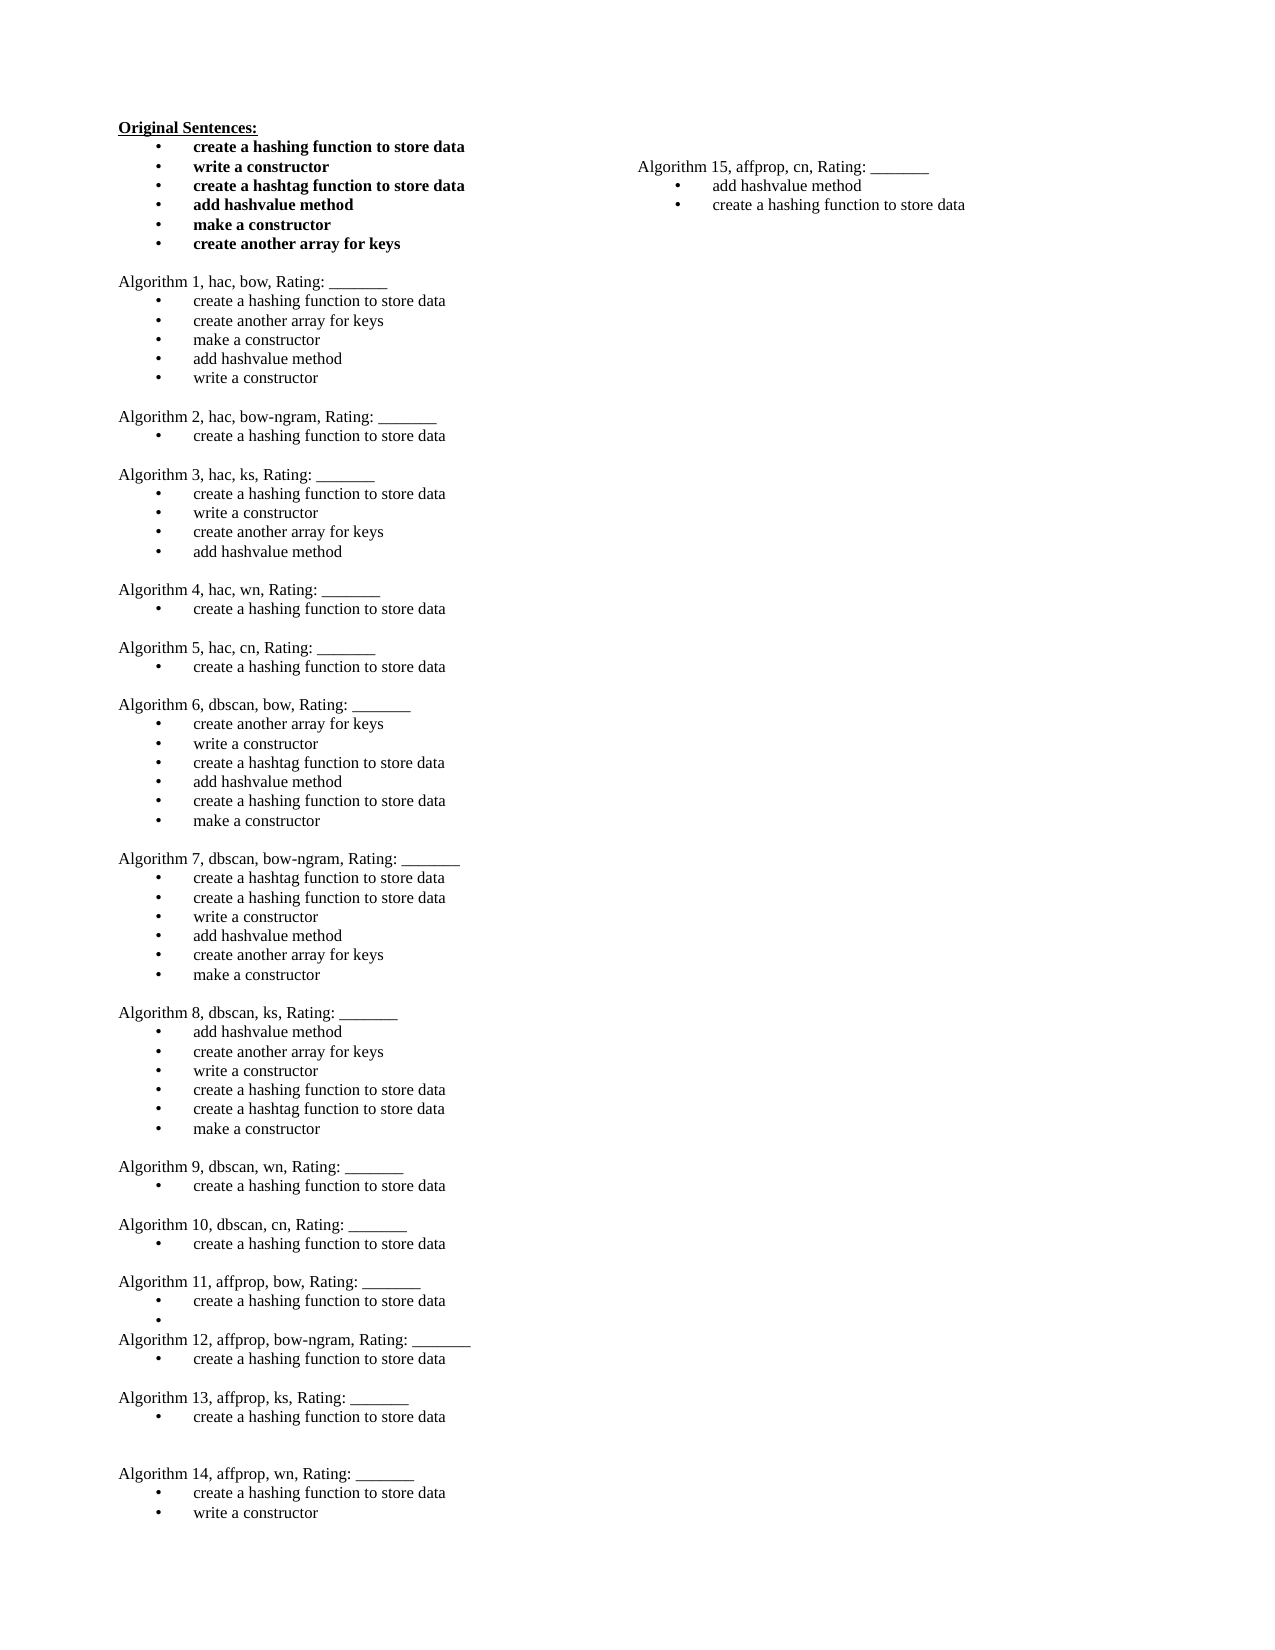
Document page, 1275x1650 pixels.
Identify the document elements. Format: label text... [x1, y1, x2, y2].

text Original Sentences: [118, 118, 637, 137]
list create another array for keys [156, 311, 637, 330]
text Algorithm 9, dbscan, wn, Rating: _______ [118, 1157, 637, 1176]
list add hashvalue method [156, 195, 637, 214]
list add hashvalue method [156, 541, 637, 561]
list create a hashtag function to store data [156, 753, 637, 772]
list create a hashing function to store data [156, 426, 637, 445]
text Algorithm 8, dbscan, ks, Rating: _______ [118, 1003, 637, 1022]
list create a hashing function to store data [156, 1234, 637, 1253]
list write a constructor [156, 1503, 637, 1522]
list add hashvalue method [156, 1022, 637, 1041]
list make a constructor [156, 214, 637, 234]
list add hashvalue method [156, 926, 637, 945]
list create another array for keys [156, 945, 637, 964]
list make a constructor [156, 811, 637, 830]
list write a constructor [156, 157, 637, 176]
list create a hashing function to store data [156, 1483, 637, 1503]
list write a constructor [156, 503, 637, 522]
list create a hashing function to store data [156, 887, 637, 907]
text Algorithm 6, dbscan, bow, Rating: _______ [118, 695, 637, 714]
list create a hashing function to store data [156, 291, 637, 311]
list create another array for keys [156, 714, 637, 733]
list create a hashing function to store data [156, 1080, 637, 1099]
list create a hashing function to store data [156, 483, 637, 503]
text Algorithm 15, affprop, cn, Rating: _______ [637, 156, 1157, 176]
list create a hashing function to store data [156, 137, 637, 157]
list create another array for keys [156, 234, 637, 253]
text Algorithm 11, affprop, bow, Rating: _______ [118, 1272, 637, 1291]
list create a hashing function to store data [156, 1349, 637, 1368]
list make a constructor [156, 330, 637, 349]
list create a hashtag function to store data [156, 1099, 637, 1118]
list write a constructor [156, 907, 637, 926]
list write a constructor [156, 1061, 637, 1080]
list create a hashing function to store data [156, 1407, 637, 1426]
text Algorithm 3, hac, ks, Rating: _______ [118, 464, 637, 483]
list create a hashing function to store data [156, 599, 637, 618]
list create a hashtag function to store data [156, 176, 637, 195]
list create a hashtag function to store data [156, 868, 637, 887]
list create a hashing function to store data [156, 791, 637, 811]
text Algorithm 10, dbscan, cn, Rating: _______ [118, 1214, 637, 1234]
list add hashvalue method [675, 176, 1157, 195]
list make a constructor [156, 1118, 637, 1138]
text Algorithm 14, affprop, wn, Rating: _______ [118, 1464, 637, 1483]
list add hashvalue method [156, 772, 637, 791]
text Algorithm 1, hac, bow, Rating: _______ [118, 272, 637, 291]
list create a hashing function to store data [156, 1291, 637, 1311]
text Algorithm 5, hac, cn, Rating: _______ [118, 637, 637, 657]
text Algorithm 2, hac, bow-ngram, Rating: _______ [118, 407, 637, 426]
text Algorithm 13, affprop, ks, Rating: _______ [118, 1387, 637, 1407]
list write a constructor [156, 368, 637, 388]
list create another array for keys [156, 522, 637, 541]
list write a constructor [156, 733, 637, 753]
list create a hashing function to store data [675, 195, 1157, 214]
text Algorithm 7, dbscan, bow-ngram, Rating: _______ [118, 849, 637, 868]
list create a hashing function to store data [156, 657, 637, 676]
list add hashvalue method [156, 349, 637, 368]
list create a hashing function to store data [156, 1176, 637, 1195]
list create another array for keys [156, 1041, 637, 1061]
list make a constructor [156, 964, 637, 984]
text Algorithm 12, affprop, bow-ngram, Rating: _______ [118, 1330, 637, 1349]
text Algorithm 4, hac, wn, Rating: _______ [118, 580, 637, 599]
